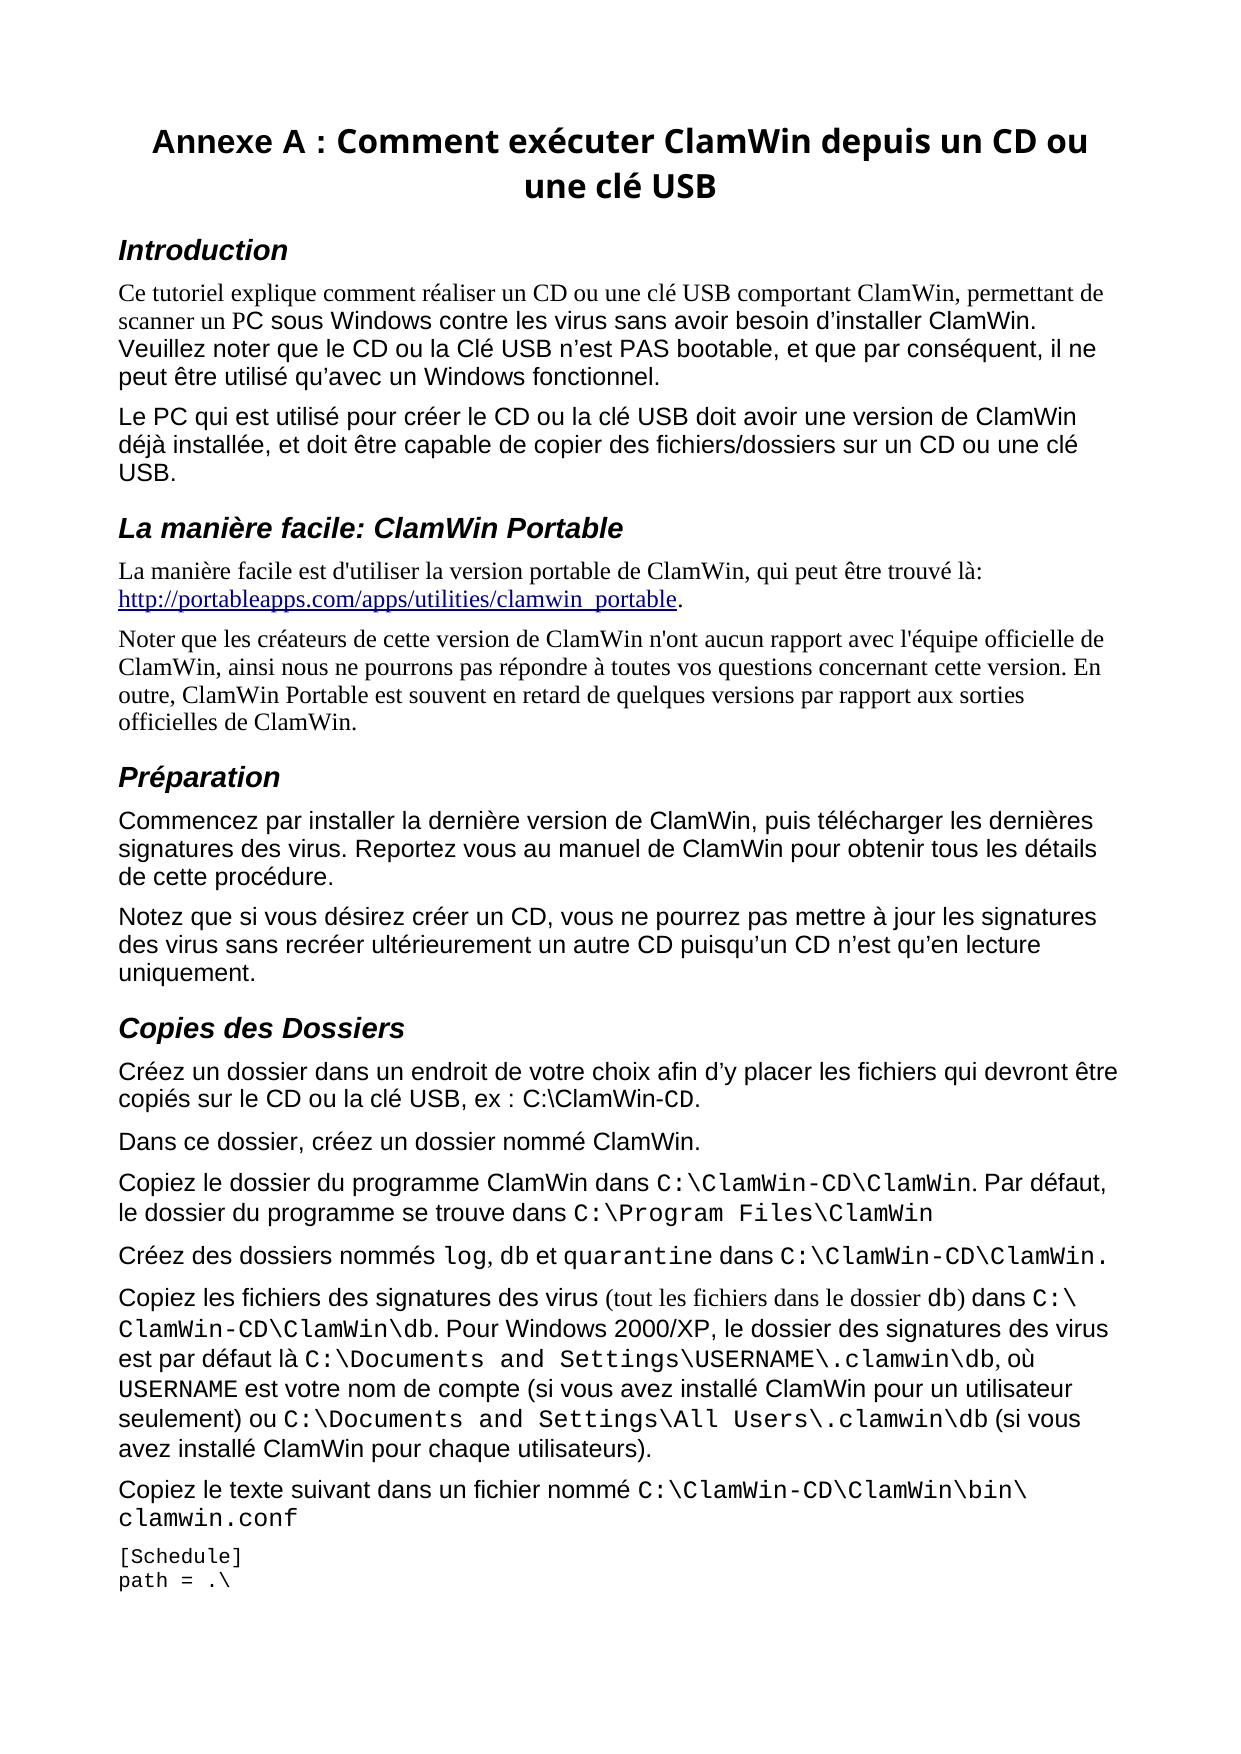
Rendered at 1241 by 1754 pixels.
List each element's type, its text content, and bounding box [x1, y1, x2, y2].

text Copiez le texte suivant dans un fichier nommé C:\ClamWin-CD\ClamWin\bin\clamwin.conf [118, 1476, 1122, 1534]
subtitle Introduction [118, 233, 1122, 266]
text path = .\ [118, 1570, 1122, 1594]
text [Schedule] [118, 1547, 1122, 1570]
text Créez un dossier dans un endroit de votre choix afin d’y placer les fichiers qui devront être copiés sur le CD ou la clé USB, ex : C:\ClamWin-CD. [118, 1057, 1122, 1115]
text La manière facile est d'utiliser la version portable de ClamWin, qui peut être trouvé là: http://portableapps.com/apps/utilities/clamwin_portable. [118, 557, 1122, 613]
subtitle La manière facile: ClamWin Portable [118, 512, 1122, 545]
text Copiez les fichiers des signatures des virus (tout les fichiers dans le dossier db) dans C:\ClamWin-CD\ClamWin\db. Pour Windows 2000/XP, le dossier des signatures des virus est par défaut là C:\Documents and Settings\USERNAME\.clamwin\db, où USERNAME est votre nom de compte (si vous avez installé ClamWin pour un utilisateur seulement) ou C:\Documents and Settings\All Users\.clamwin\db (si vous avez installé ClamWin pour chaque utilisateurs). [118, 1284, 1122, 1463]
text Commencez par installer la dernière version de ClamWin, puis télécharger les dernières signatures des virus. Reportez vous au manuel de ClamWin pour obtenir tous les détails de cette procédure. [118, 806, 1122, 890]
text Ce tutoriel explique comment réaliser un CD ou une clé USB comportant ClamWin, permettant de scanner un PC sous Windows contre les virus sans avoir besoin d’installer ClamWin. Veuillez noter que le CD ou la Clé USB n’est PAS bootable, et que par conséquent, il ne peut être utilisé qu’avec un Windows fonctionnel. [118, 279, 1122, 391]
subtitle Annexe A : Comment exécuter ClamWin depuis un CD ou une clé USB [118, 118, 1122, 208]
subtitle Copies des Dossiers [118, 1012, 1122, 1045]
text Copiez le dossier du programme ClamWin dans C:\ClamWin-CD\ClamWin. Par défaut, le dossier du programme se trouve dans C:\Program Files\ClamWin [118, 1168, 1122, 1229]
text Le PC qui est utilisé pour créer le CD ou la clé USB doit avoir une version de ClamWin déjà installée, et doit être capable de copier des fichiers/dossiers sur un CD ou une clé USB. [118, 403, 1122, 487]
text Notez que si vous désirez créer un CD, vous ne pourrez pas mettre à jour les signatures des virus sans recréer ultérieurement un autre CD puisqu’un CD n’est qu’en lecture uniquement. [118, 903, 1122, 987]
text Noter que les créateurs de cette version de ClamWin n'ont aucun rapport avec l'équipe officielle de ClamWin, ainsi nous ne pourrons pas répondre à toutes vos questions concernant cette version. En outre, ClamWin Portable est souvent en retard de quelques versions par rapport aux sorties officielles de ClamWin. [118, 625, 1122, 736]
text Dans ce dossier, créez un dossier nommé ClamWin. [118, 1128, 1122, 1156]
subtitle Préparation [118, 761, 1122, 794]
text Créez des dossiers nommés log, db et quarantine dans C:\ClamWin-CD\ClamWin. [118, 1241, 1122, 1272]
